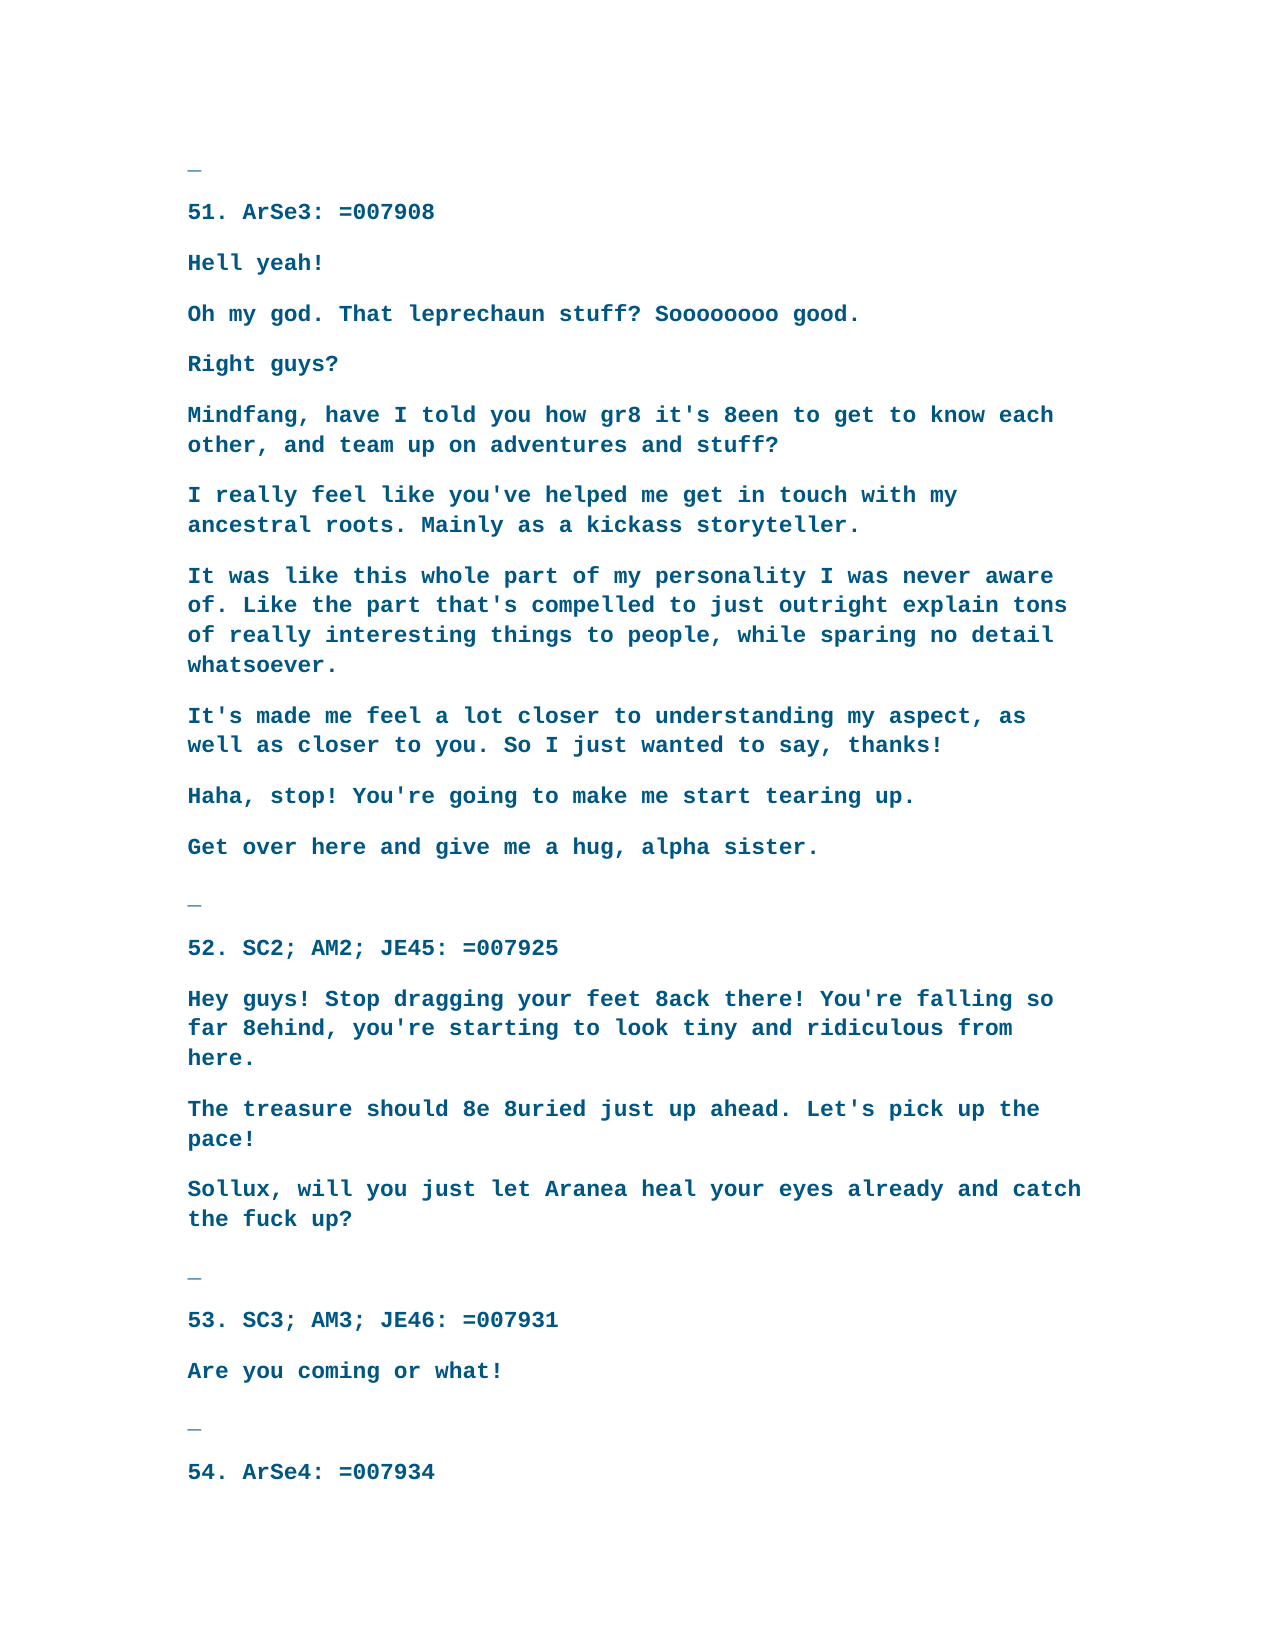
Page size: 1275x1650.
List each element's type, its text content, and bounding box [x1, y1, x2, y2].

text Hey guys! Stop dragging your feet 8ack there! You're falling so far 8ehind, you're starting to look tiny and ridiculous from here. [187, 987, 1087, 1072]
text _ [187, 150, 1087, 176]
text Haha, stop! You're going to make me start tearing up. [187, 784, 1087, 810]
text Right guys? [187, 352, 1087, 378]
text Mindfang, have I told you how gr8 it's 8een to get to know each other, and team up on adventures and stuff? [187, 403, 1087, 459]
text 52. SC2; AM2; JE45: =007925 [187, 936, 1087, 962]
text _ [187, 1410, 1087, 1436]
text It was like this whole part of my personality I was never aware of. Like the part that's compelled to just outright explain tons of really interesting things to people, while sparing no detail whatsoever. [187, 564, 1087, 679]
text I really feel like you've helped me get in touch with my ancestral roots. Mainly as a kickass storyteller. [187, 483, 1087, 539]
text 53. SC3; AM3; JE46: =007931 [187, 1308, 1087, 1334]
text Hell yeah! [187, 251, 1087, 277]
text 51. ArSe3: =007908 [187, 201, 1087, 227]
text Get over here and give me a hug, alpha sister. [187, 835, 1087, 861]
text 54. ArSe4: =007934 [187, 1460, 1087, 1486]
text _ [187, 886, 1087, 912]
text _ [187, 1258, 1087, 1284]
text Sollux, will you just let Aranea heal your eyes already and catch the fuck up? [187, 1177, 1087, 1233]
text Oh my god. That leprechaun stuff? Soooooooo good. [187, 302, 1087, 328]
text The treasure should 8e 8uried just up ahead. Let's pick up the pace! [187, 1097, 1087, 1153]
text It's made me feel a lot closer to understanding my aspect, as well as closer to you. So I just wanted to say, thanks! [187, 704, 1087, 760]
text Are you coming or what! [187, 1359, 1087, 1385]
